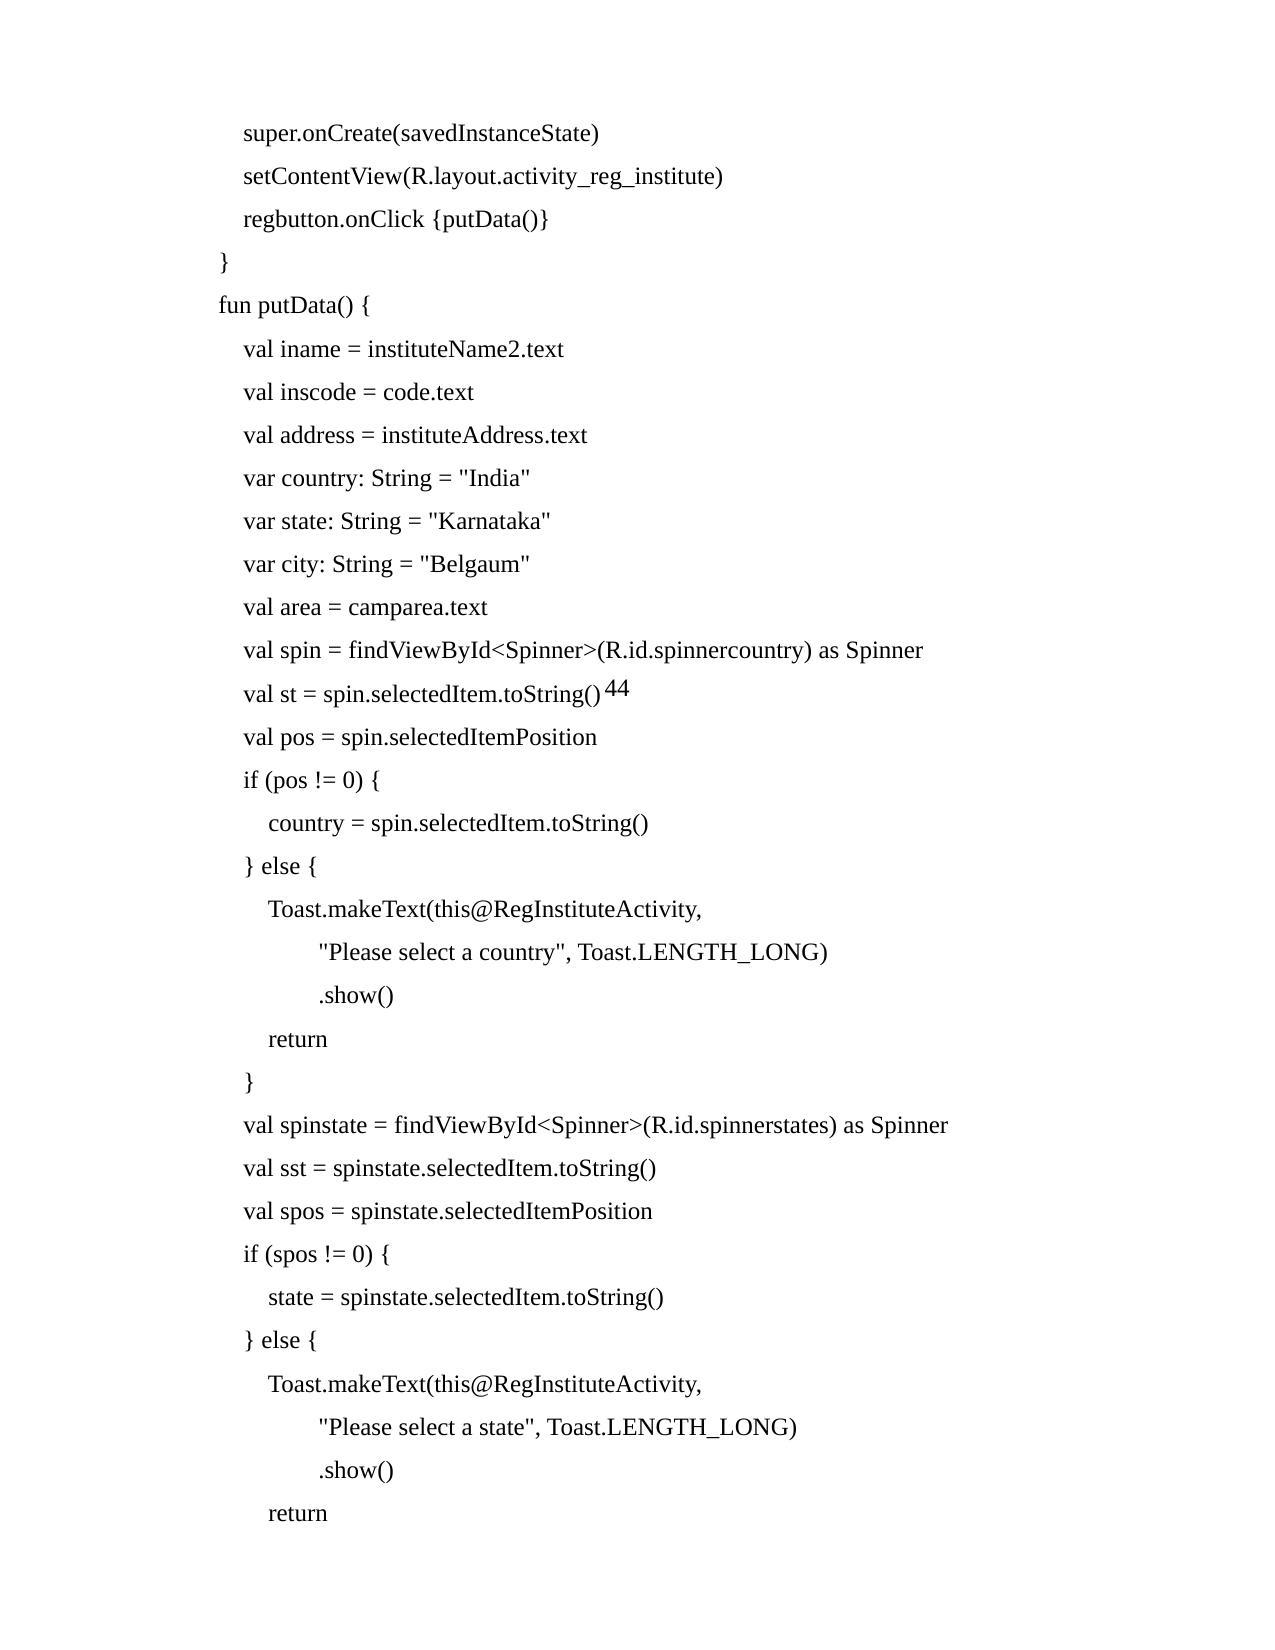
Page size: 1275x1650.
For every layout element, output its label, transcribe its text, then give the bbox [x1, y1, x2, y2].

text regbutton.onClick {putData()} [193, 204, 1157, 233]
text setContentView(R.layout.activity_reg_institute) [193, 161, 1157, 190]
text val pos = spin.selectedItemPosition [193, 722, 1157, 751]
text var city: String = "Belgaum" [193, 549, 1157, 578]
text val spos = spinstate.selectedItemPosition [193, 1196, 1157, 1225]
text val address = instituteAddress.text [193, 420, 1157, 449]
text val area = camparea.text [193, 592, 1157, 621]
text if (spos != 0) { [193, 1239, 1157, 1268]
text state = spinstate.selectedItem.toString() [193, 1282, 1157, 1311]
text } else { [193, 851, 1157, 880]
text Toast.makeText(this@RegInstituteActivity, [193, 1369, 1157, 1397]
text Toast.makeText(this@RegInstituteActivity, [193, 894, 1157, 923]
text country = spin.selectedItem.toString() [193, 808, 1157, 837]
text .show() [193, 1455, 1157, 1484]
text val spinstate = findViewById<Spinner>(R.id.spinnerstates) as Spinner [193, 1110, 1157, 1139]
text "Please select a state", Toast.LENGTH_LONG) [193, 1412, 1157, 1441]
text var state: String = "Karnataka" [193, 506, 1157, 535]
text } else { [193, 1326, 1157, 1354]
text val sst = spinstate.selectedItem.toString() [193, 1153, 1157, 1182]
text val st = spin.selectedItem.toString() [193, 679, 1157, 707]
text val spin = findViewById<Spinner>(R.id.spinnercountry) as Spinner [193, 636, 1157, 664]
text return [193, 1024, 1157, 1052]
text .show() [193, 981, 1157, 1009]
text super.onCreate(savedInstanceState) [193, 118, 1157, 147]
text val iname = instituteName2.text [193, 334, 1157, 362]
text if (pos != 0) { [193, 765, 1157, 794]
text return [193, 1498, 1157, 1527]
text var country: String = "India" [193, 463, 1157, 492]
text fun putData() { [193, 291, 1157, 319]
text val inscode = code.text [193, 377, 1157, 406]
text "Please select a country", Toast.LENGTH_LONG) [193, 937, 1157, 966]
text } [193, 1067, 1157, 1096]
text } [193, 247, 1157, 276]
